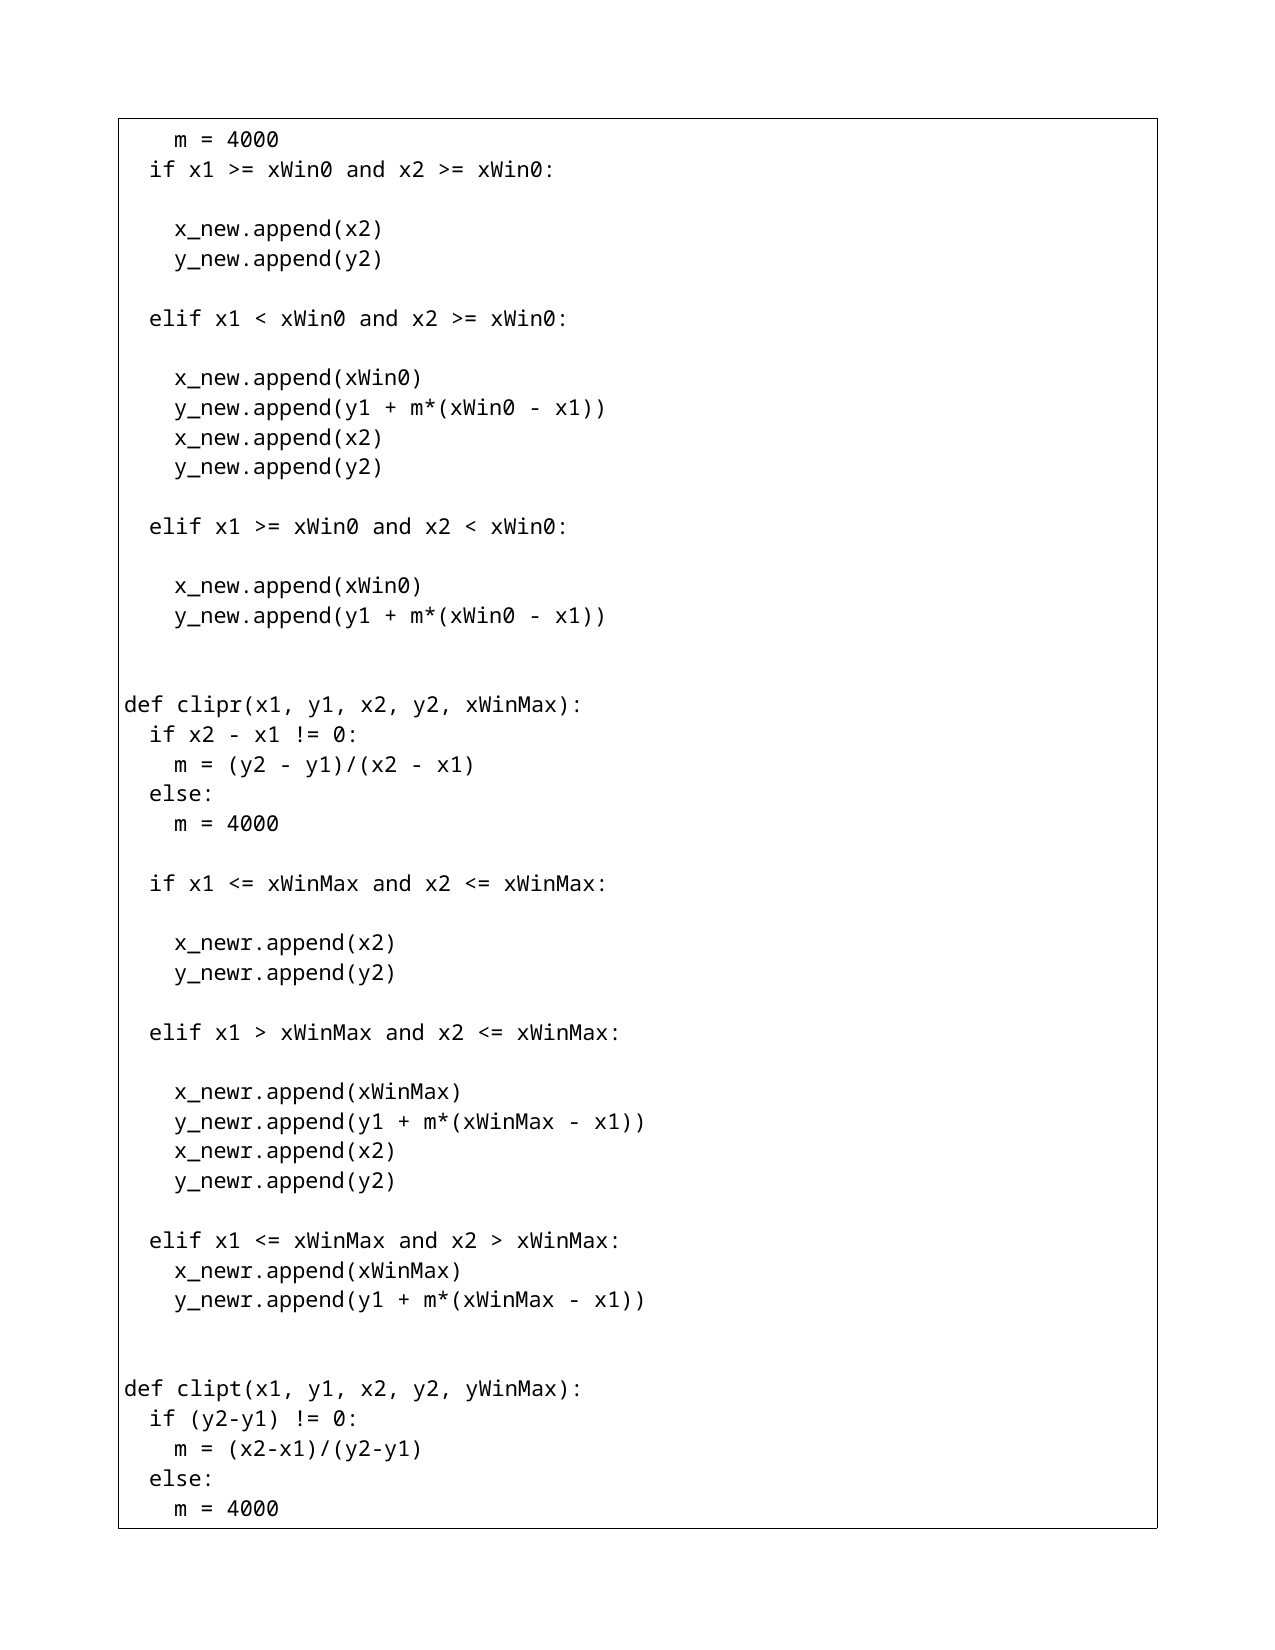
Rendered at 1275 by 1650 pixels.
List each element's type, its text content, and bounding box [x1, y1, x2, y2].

table_cell m = 4000 if x1 >= xWin0 and x2 >= xWin0: x_new.append(x2) y_new.append(y2) elif x1 < xWin0 and x2 >= xWin0: x_new.append(xWin0) y_new.append(y1 + m*(xWin0 - x1)) x_new.append(x2) y_new.append(y2) elif x1 >= xWin0 and x2 < xWin0: x_new.append(xWin0) y_new.append(y1 + m*(xWin0 - x1)) def clipr(x1, y1, x2, y2, xWinMax): if x2 - x1 != 0: m = (y2 - y1)/(x2 - x1) else: m = 4000 if x1 <= xWinMax and x2 <= xWinMax: x_newr.append(x2) y_newr.append(y2) elif x1 > xWinMax and x2 <= xWinMax: x_newr.append(xWinMax) y_newr.append(y1 + m*(xWinMax - x1)) x_newr.append(x2) y_newr.append(y2) elif x1 <= xWinMax and x2 > xWinMax: x_newr.append(xWinMax) y_newr.append(y1 + m*(xWinMax - x1)) def clipt(x1, y1, x2, y2, yWinMax): if (y2-y1) != 0: m = (x2-x1)/(y2-y1) else: m = 4000 [119, 119, 1157, 1528]
